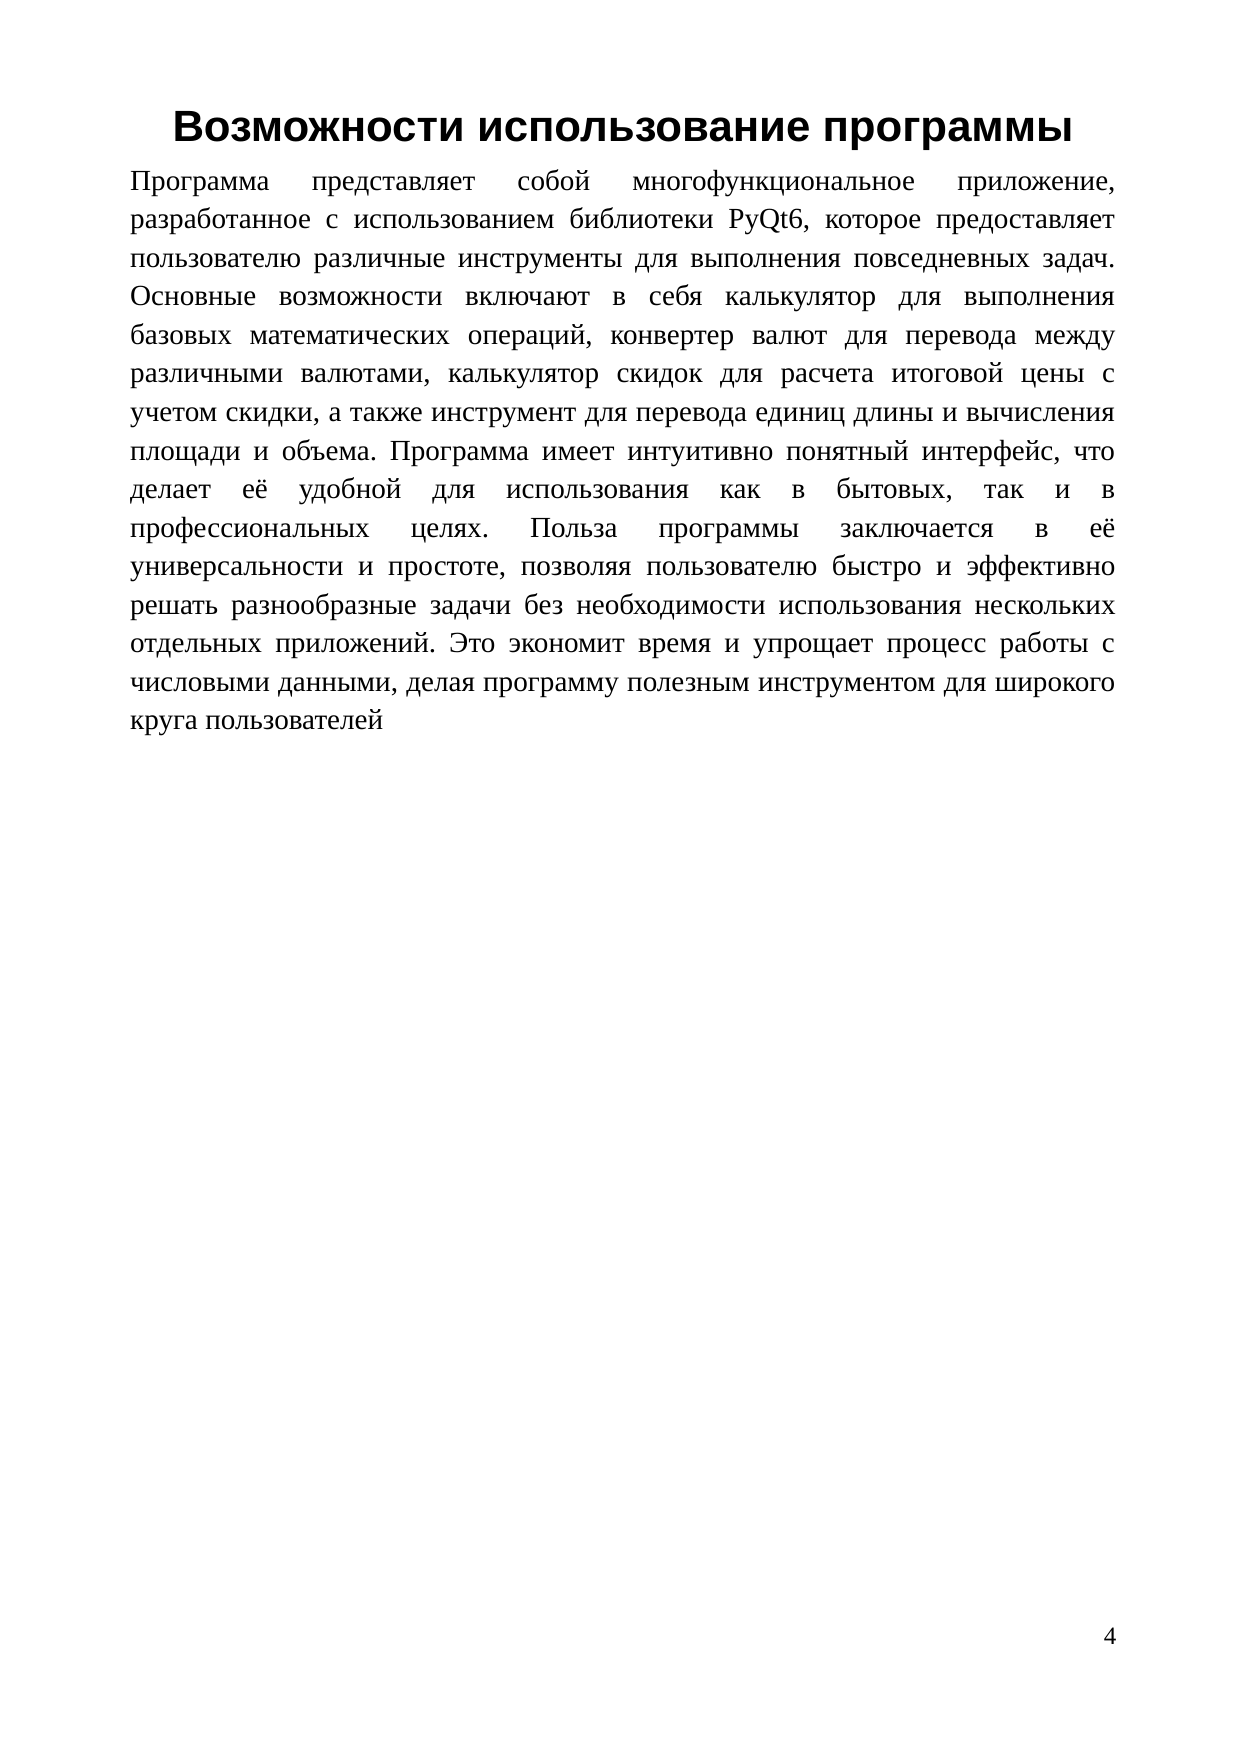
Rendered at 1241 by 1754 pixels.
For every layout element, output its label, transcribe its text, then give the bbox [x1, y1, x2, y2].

text Программа представляет собой многофункциональное приложение, разработанное с использованием библиотеки PyQt6, которое предоставляет пользователю различные инструменты для выполнения повседневных задач. Основные возможности включают в себя калькулятор для выполнения базовых математических операций, конвертер валют для перевода между различными валютами, калькулятор скидок для расчета итоговой цены с учетом скидки, а также инструмент для перевода единиц длины и вычисления площади и объема. Программа имеет интуитивно понятный интерфейс, что делает её удобной для использования как в бытовых, так и в профессиональных целях. Польза программы заключается в её универсальности и простоте, позволяя пользователю быстро и эффективно решать разнообразные задачи без необходимости использования нескольких отдельных приложений. Это экономит время и упрощает процесс работы с числовыми данными, делая программу полезным инструментом для широкого круга пользователей [130, 163, 1116, 736]
subtitle Возможности использование программы [130, 100, 1116, 150]
